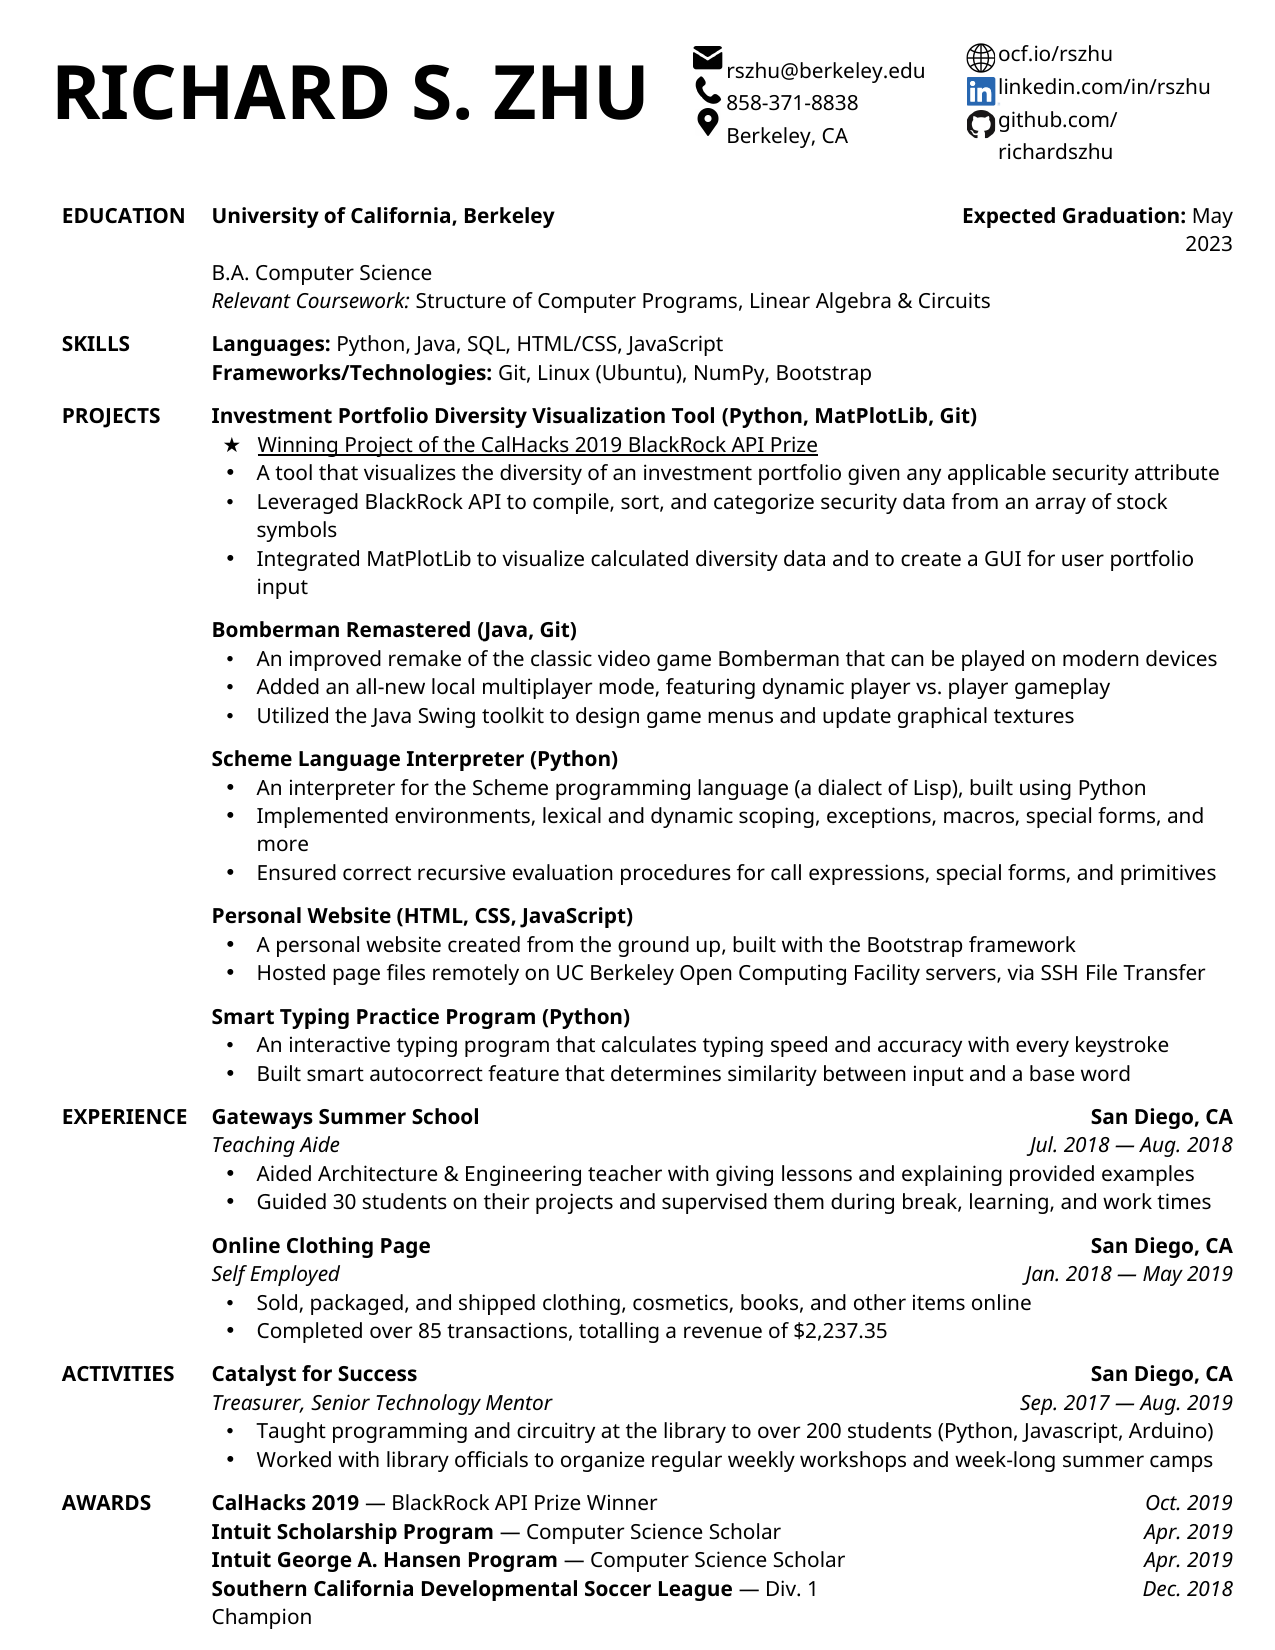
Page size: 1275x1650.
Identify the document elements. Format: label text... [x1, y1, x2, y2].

table_header Online Clothing Page Self Employed [201, 1216, 922, 1288]
table_header B.A. Computer Science Relevant Coursework: Structure of Computer Programs, Linear Algebra & Circuits [201, 258, 1232, 314]
table_header EDUCATION [51, 186, 201, 258]
picture [967, 110, 996, 139]
table_cell Smart Typing Practice Program (Python) An interactive typing program that calculates typing speed and accuracy with every keystroke Built smart autocorrect feature that determines similarity between input and a base word [201, 987, 1232, 1087]
table_cell [51, 987, 201, 1087]
picture [694, 76, 722, 104]
table_header EXPERIENCE [51, 1087, 201, 1159]
picture [690, 40, 724, 75]
table_cell Scheme Language Interpreter (Python) An interpreter for the Scheme programming language (a dialect of Lisp), built using Python Implemented environments, lexical and dynamic scoping, exceptions, macros, special forms, and more Ensured correct recursive evaluation procedures for call expressions, special forms, and primitives [201, 729, 1232, 886]
table_header ocf.io/rszhu linkedin.com/in/rszhu github.com/richardszhu [998, 36, 1233, 169]
table_header Aided Architecture & Engineering teacher with giving lessons and explaining provided examples Guided 30 students on their projects and supervised them during break, learning, and work times [201, 1159, 1232, 1216]
table_header CalHacks 2019 — BlackRock API Prize Winner Intuit Scholarship Program — Computer Science Scholar Intuit George A. Hansen Program — Computer Science Scholar Southern California Developmental Soccer League — Div. 1 Champion [201, 1473, 922, 1631]
table_header Gateways Summer School Teaching Aide [201, 1087, 922, 1159]
table_header Sold, packaged, and shipped clothing, cosmetics, books, and other items online Completed over 85 transactions, totalling a revenue of $2,237.35 [201, 1288, 1232, 1344]
picture [966, 43, 996, 73]
table_header rszhu@berkeley.edu 858-371-8838 Berkeley, CA [726, 36, 942, 169]
table_cell Personal Website (HTML, CSS, JavaScript) A personal website created from the ground up, built with the Bootstrap framework Hosted page files remotely on UC Berkeley Open Computing Facility servers, via SSH File Transfer [201, 886, 1232, 987]
table_header Oct. 2019 Apr. 2019 Apr. 2019 Dec. 2018 [923, 1473, 1232, 1631]
table_header University of California, Berkeley [201, 186, 922, 258]
picture [967, 77, 1001, 106]
table_header Catalyst for Success Treasurer, Senior Technology Mentor [201, 1345, 922, 1416]
table_header Expected Graduation: May 2023 [923, 186, 1232, 258]
table_header PROJECTS [51, 386, 201, 601]
picture [694, 108, 722, 136]
table_cell Bomberman Remastered (Java, Git) An improved remake of the classic video game Bomberman that can be played on modern devices Added an all-new local multiplayer mode, featuring dynamic player vs. player gameplay Utilized the Java Swing toolkit to design game menus and update graphical textures [201, 601, 1232, 729]
table_header Languages: Python, Java, SQL, HTML/CSS, JavaScript Frameworks/Technologies: Git, Linux (Ubuntu), NumPy, Bootstrap [201, 315, 1233, 386]
table_header [51, 1216, 201, 1288]
table_cell [51, 886, 201, 987]
table_header [51, 1416, 201, 1473]
table_header SKILLS [51, 315, 201, 386]
table_header ACTIVITIES [51, 1345, 201, 1416]
table_header RICHARD S. ZHU [51, 36, 726, 169]
table_header [51, 1159, 201, 1216]
table_header AWARDS [51, 1473, 201, 1631]
table_cell [51, 729, 201, 886]
table_header San Diego, CA Jul. 2018 — Aug. 2018 [923, 1087, 1232, 1159]
table_header San Diego, CA Sep. 2017 — Aug. 2019 [923, 1345, 1232, 1416]
table_header Investment Portfolio Diversity Visualization Tool (Python, MatPlotLib, Git) ★ Winning Project of the CalHacks 2019 BlackRock API Prize A tool that visualizes the diversity of an investment portfolio given any applicable security attribute Leveraged BlackRock API to compile, sort, and categorize security data from an array of stock symbols Integrated MatPlotLib to visualize calculated diversity data and to create a GUI for user portfolio input [201, 386, 1232, 601]
table_header [51, 258, 201, 314]
table_header [942, 36, 998, 169]
table_header [51, 1288, 201, 1344]
table_cell [51, 601, 201, 729]
table_header Taught programming and circuitry at the library to over 200 students (Python, Javascript, Arduino) Worked with library officials to organize regular weekly workshops and week-long summer camps [201, 1416, 1232, 1473]
table_header San Diego, CA Jan. 2018 — May 2019 [923, 1216, 1232, 1288]
